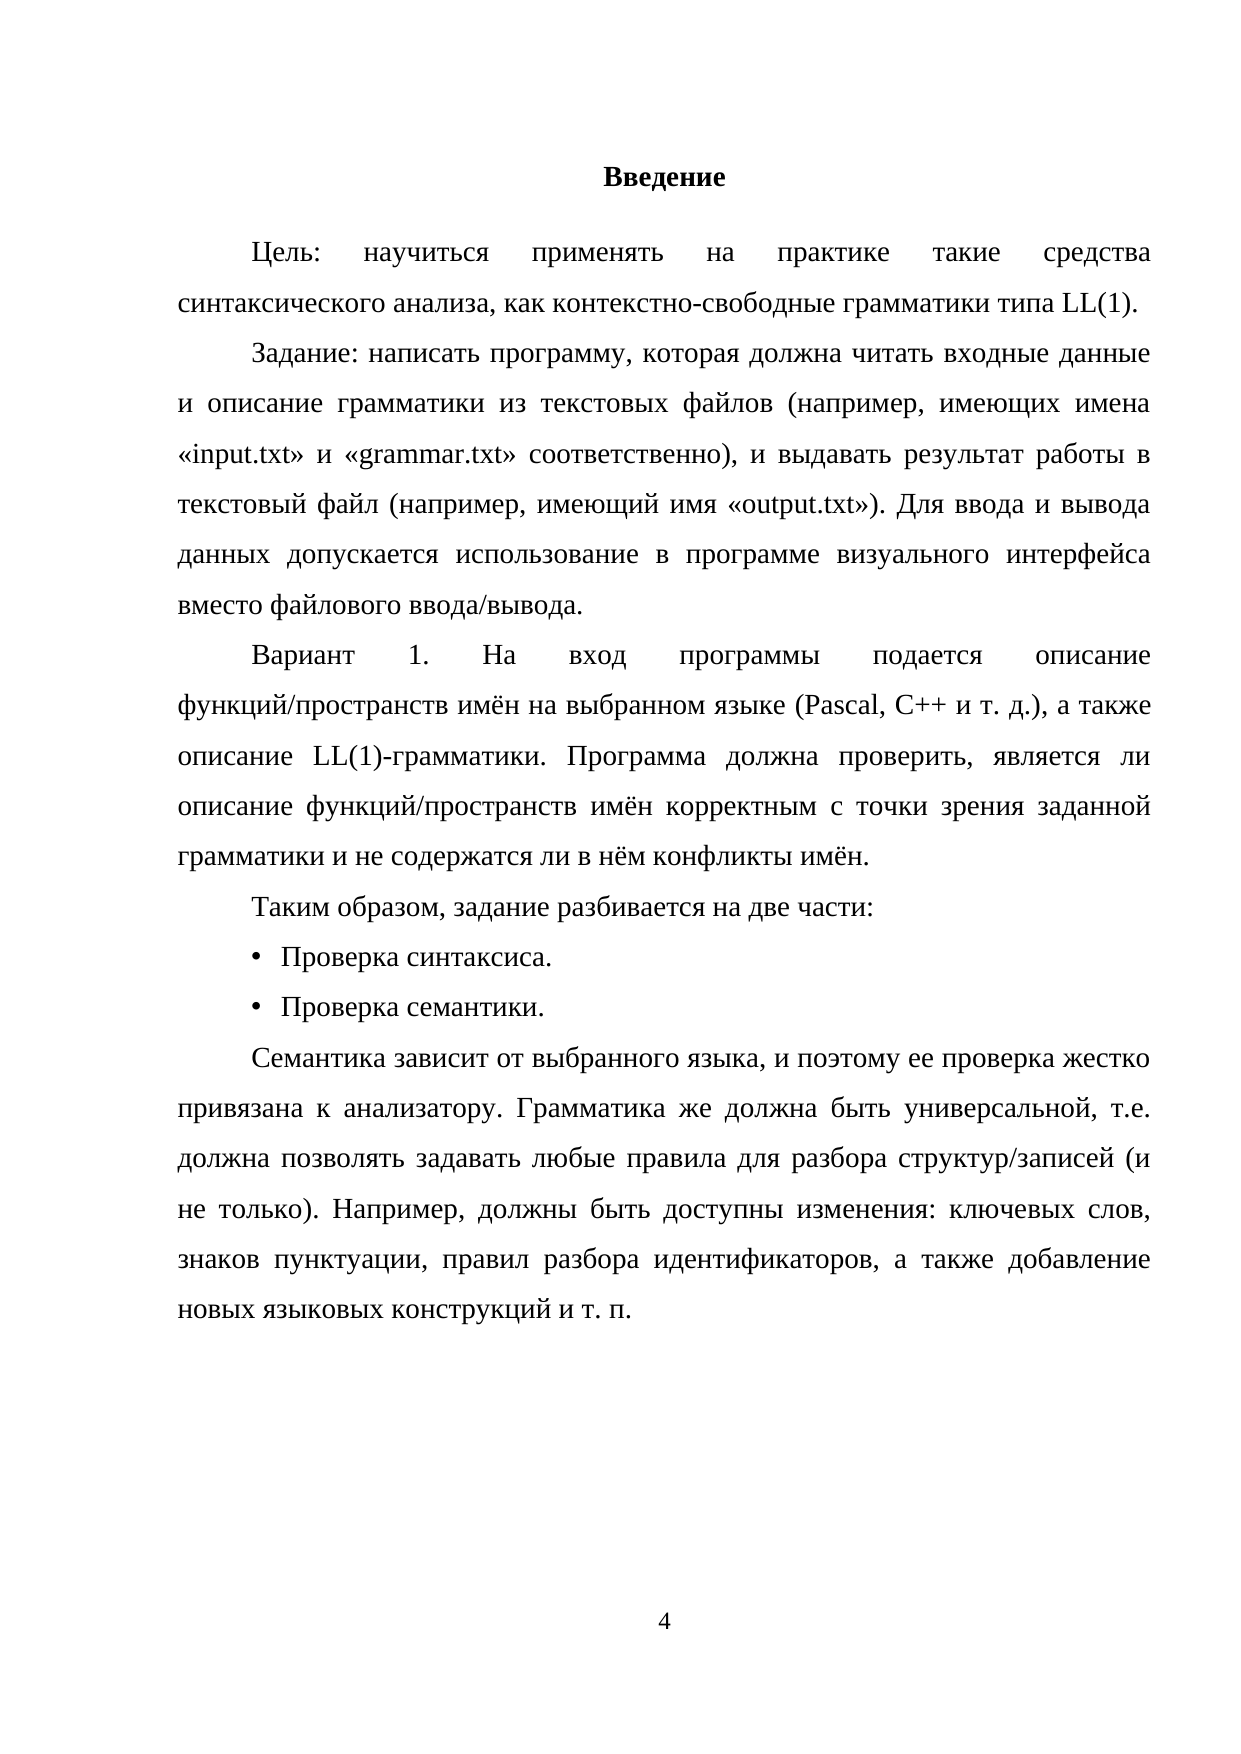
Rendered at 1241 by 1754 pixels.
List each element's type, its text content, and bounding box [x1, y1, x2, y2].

text Таким образом, задание разбивается на две части: [177, 889, 1152, 922]
text Семантика зависит от выбранного языка, и поэтому ее проверка жестко привязана к анализатору. Грамматика же должна быть универсальной, т.е. должна позволять задавать любые правила для разбора структур/записей (и не только). Например, должны быть доступны изменения: ключевых слов, знаков пунктуации, правил разбора идентификаторов, а также добавление новых языковых конструкций и т. п. [177, 1040, 1152, 1325]
subtitle Введение [177, 159, 1152, 193]
list Проверка семантики. [177, 989, 1152, 1023]
text Задание: написать программу, которая должна читать входные данные и описание грамматики из текстовых файлов (например, имеющих имена «input.txt» и «grammar.txt» соответственно), и выдавать результат работы в текстовый файл (например, имеющий имя «output.txt»). Для ввода и вывода данных допускается использование в программе визуального интерфейса вместо файлового ввода/вывода. [177, 335, 1152, 620]
text Вариант 1. На вход программы подается описание функций/пространств имён на выбранном языке (Pascal, C++ и т. д.), а также описание LL(1)-грамматики. Программа должна проверить, является ли описание функций/пространств имён корректным с точки зрения заданной грамматики и не содержатся ли в нём конфликты имён. [177, 637, 1152, 872]
list Проверка синтаксиса. [177, 939, 1152, 973]
text Цель: научиться применять на практике такие средства синтаксического анализа, как контекстно-свободные грамматики типа LL(1). [177, 234, 1152, 318]
